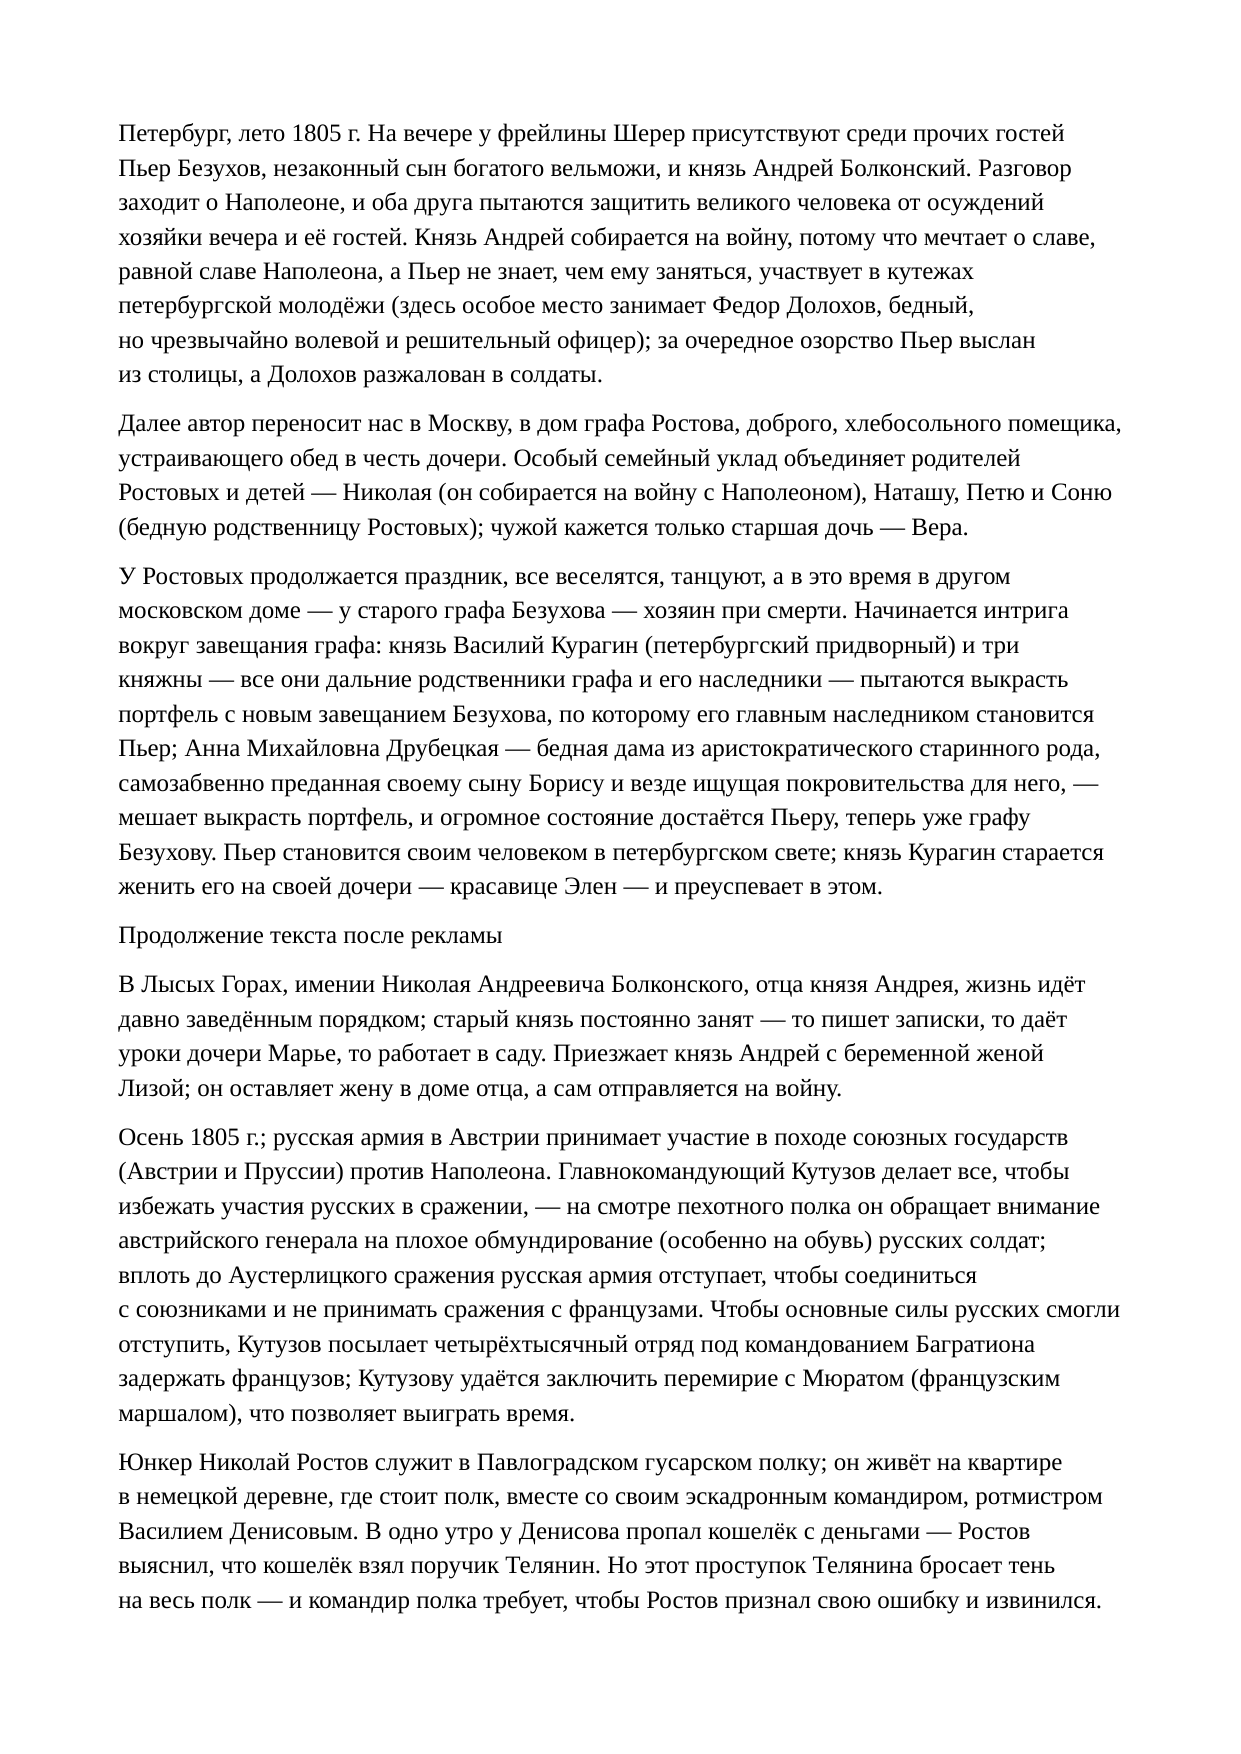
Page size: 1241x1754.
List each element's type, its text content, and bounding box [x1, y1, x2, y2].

text В Лысых Горах, имении Николая Андреевича Болконского, отца князя Андрея, жизнь идёт давно заведённым порядком; старый князь постоянно занят — то пишет записки, то даёт уроки дочери Марье, то работает в саду. Приезжает князь Андрей с беременной женой Лизой; он оставляет жену в доме отца, а сам отправляется на войну. [118, 969, 1122, 1102]
text У Ростовых продолжается праздник, все веселятся, танцуют, а в это время в другом московском доме — у старого графа Безухова — хозяин при смерти. Начинается интрига вокруг завещания графа: князь Василий Курагин (петербургский придворный) и три княжны — все они дальние родственники графа и его наследники — пытаются выкрасть портфель с новым завещанием Безухова, по которому его главным наследником становится Пьер; Анна Михайловна Друбецкая — бедная дама из аристокра­ти­ческого старинного рода, самозабвенно преданная своему сыну Борису и везде ищущая покрови­тельства для него, — мешает выкрасть портфель, и огромное состояние достаётся Пьеру, теперь уже графу Безухову. Пьер становится своим человеком в петербургском свете; князь Курагин старается женить его на своей дочери — красавице Элен — и преуспевает в этом. [118, 561, 1122, 900]
text Петербург, лето 1805 г. На вечере у фрейлины Шерер присутствуют среди прочих гостей Пьер Безухов, незаконный сын богатого вельможи, и князь Андрей Болконский. Разговор заходит о Наполеоне, и оба друга пытаются защитить великого человека от осуждений хозяйки вечера и её гостей. Князь Андрей собирается на войну, потому что мечтает о славе, равной славе Наполеона, а Пьер не знает, чем ему заняться, участвует в кутежах петербургской молодёжи (здесь особое место занимает Федор Долохов, бедный, но чрезвычайно волевой и решительный офицер); за очередное озорство Пьер выслан из столицы, а Долохов разжалован в солдаты. [118, 118, 1122, 388]
text Юнкер Николай Ростов служит в Павлоградском гусарском полку; он живёт на квартире в немецкой деревне, где стоит полк, вместе со своим эскадронным командиром, ротмистром Василием Денисовым. В одно утро у Денисова пропал кошелёк с деньгами — Ростов выяснил, что кошелёк взял поручик Телянин. Но этот проступок Телянина бросает тень на весь полк — и командир полка требует, чтобы Ростов признал свою ошибку и извинился. [118, 1447, 1122, 1613]
text Осень 1805 г.; русская армия в Австрии принимает участие в походе союзных государств (Австрии и Пруссии) против Наполеона. Главноко­мандующий Кутузов делает все, чтобы избежать участия русских в сражении, — на смотре пехотного полка он обращает внимание австрийского генерала на плохое обмунди­рование (особенно на обувь) русских солдат; вплоть до Аустерлицкого сражения русская армия отступает, чтобы соединиться с союзниками и не принимать сражения с французами. Чтобы основные силы русских смогли отступить, Кутузов посылает четырёх­тысячный отряд под командованием Багратиона задержать французов; Кутузову удаётся заключить перемирие с Мюратом (французским маршалом), что позволяет выиграть время. [118, 1122, 1122, 1427]
text Далее автор переносит нас в Москву, в дом графа Ростова, доброго, хлебосольного помещика, устраивающего обед в честь дочери. Особый семейный уклад объединяет родителей Ростовых и детей — Николая (он собирается на войну с Наполеоном), Наташу, Петю и Соню (бедную родственницу Ростовых); чужой кажется только старшая дочь — Вера. [118, 408, 1122, 541]
text Продолжение текста после рекламы [118, 920, 1122, 949]
